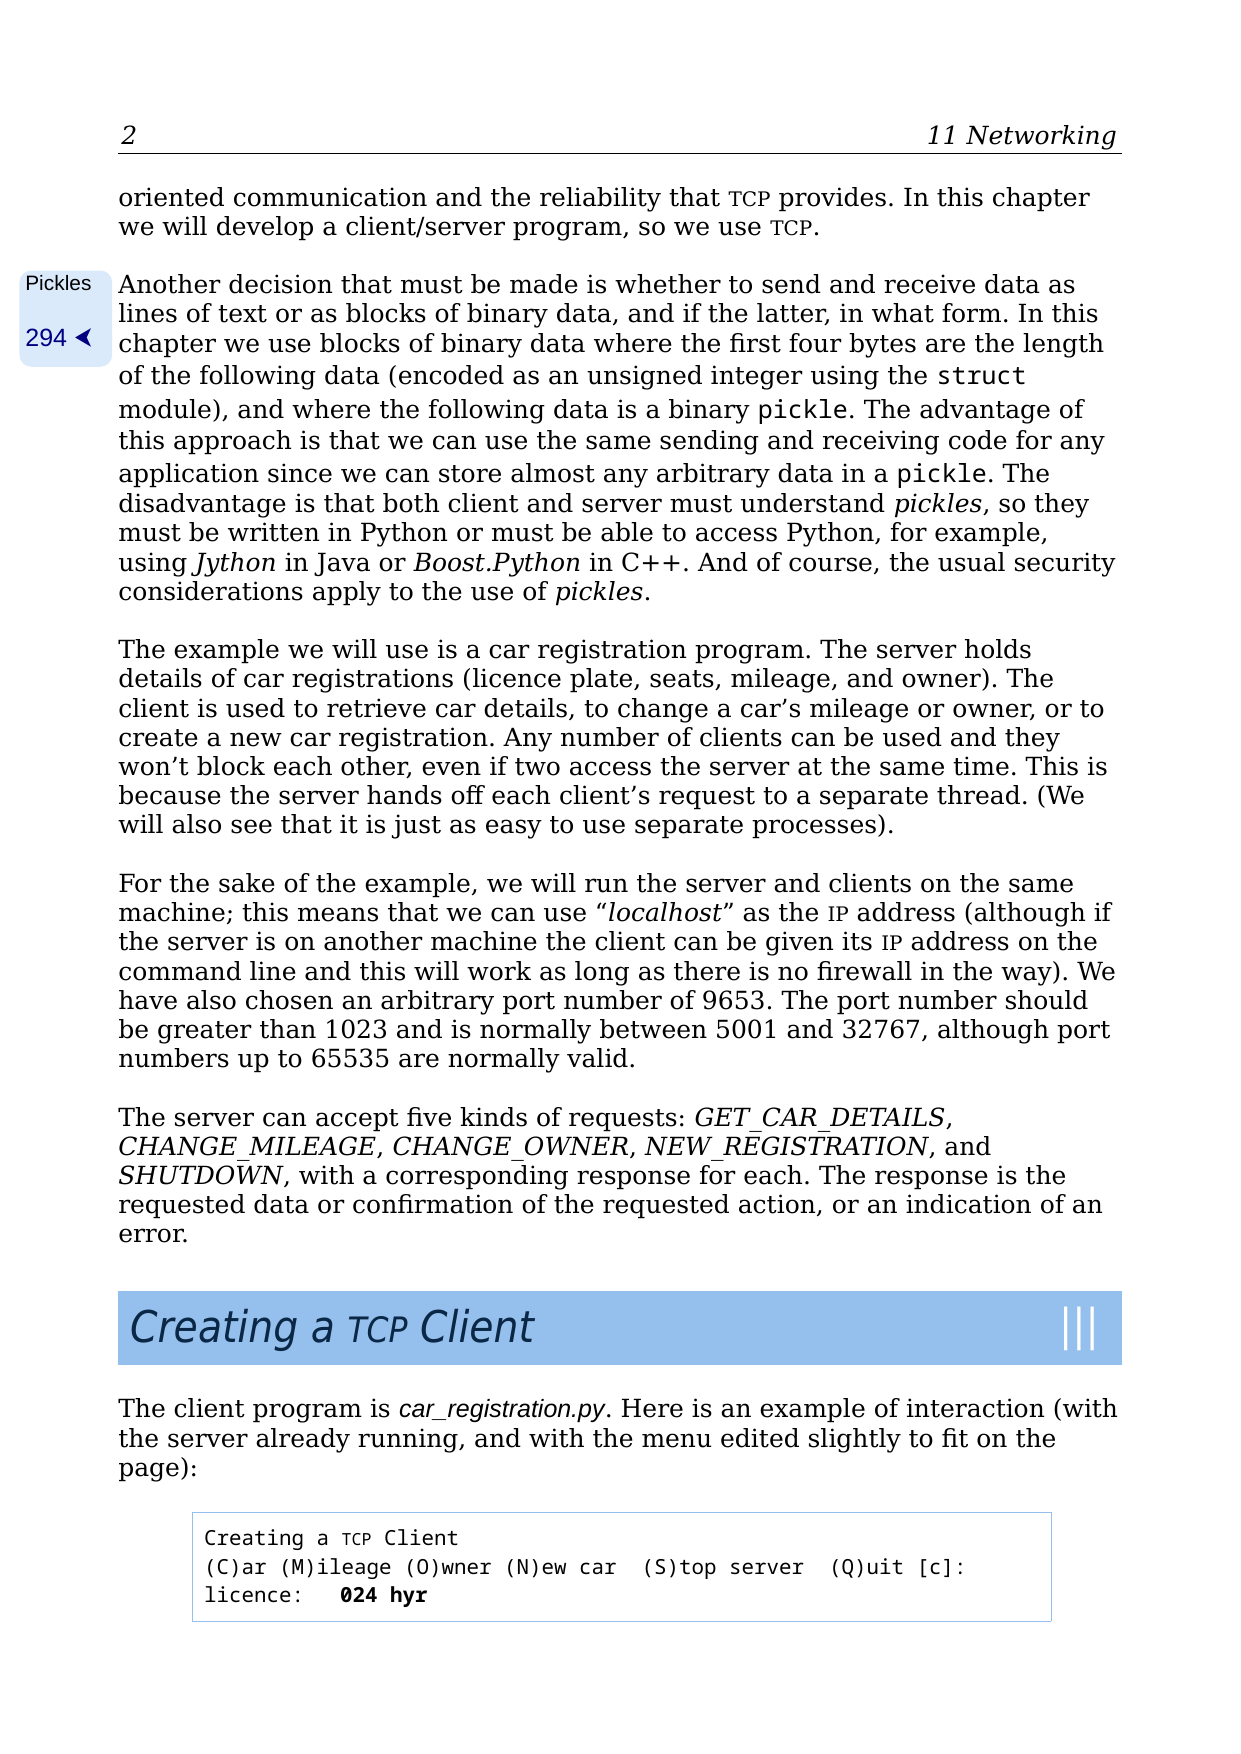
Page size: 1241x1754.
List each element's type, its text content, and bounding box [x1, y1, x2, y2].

text Another decision that must be made is whether to send and receive data as lines of text or as blocks of binary data, and if the latter, in what form. In this chapter we use blocks of binary data where the first four bytes are the length of the following data (encoded as an unsigned integer using the struct module), and where the following data is a binary pickle. The advantage of this approach is that we can use the same sending and receiving code for any application since we can store almost any arbitrary data in a pickle. The disadvantage is that both client and server must understand pickles, so they must be written in Python or must be able to access Python, for example, using Jython in Java or Boost.Python in C++. And of course, the usual security considerations apply to the use of pickles. [118, 271, 1122, 606]
text licence: 024 hyr [193, 1568, 1051, 1621]
text For the sake of the example, we will run the server and clients on the same machine; this means that we can use “localhost” as the ip address (although if the server is on another machine the client can be given its ip address on the command line and this will work as long as there is no firewall in the way). We have also chosen an arbitrary port number of 9653. The port number should be greater than 1023 and is normally between 5001 and 32767, although port numbers up to 65535 are normally valid. [118, 869, 1122, 1073]
text oriented communication and the reliability that tcp provides. In this chapter we will develop a client/server program, so we use tcp. [118, 183, 1122, 241]
text ||| [1039, 1299, 1098, 1350]
text The server can accept five kinds of requests: GET_CAR_DETAILS, CHANGE_MILEAGE, CHANGE_OWNER, NEW_REGISTRATION, and SHUTDOWN, with a corresponding response for each. The response is the requested data or confirmation of the requested action, or an indication of an error. [118, 1103, 1122, 1249]
text Creating a tcp Client [193, 1513, 1051, 1540]
text The example we will use is a car registration program. The server holds details of car registrations (licence plate, seats, mileage, and owner). The client is used to retrieve car details, to change a car’s mileage or owner, or to create a new car registration. Any number of clients can be used and they won’t block each other, even if two access the server at the same time. This is because the server hands off each client’s request to a separate thread. (We will also see that it is just as easy to use separate processes). [118, 636, 1122, 840]
subtitle Creating a tcp Client [118, 1291, 1122, 1365]
text (C)ar (M)ileage (O)wner (N)ew car (S)top server (Q)uit [c]: [193, 1540, 1051, 1568]
text The client program is car_registration.py. Here is an example of interaction (with the server already running, and with the menu edited slightly to fit on the page): [118, 1394, 1122, 1482]
